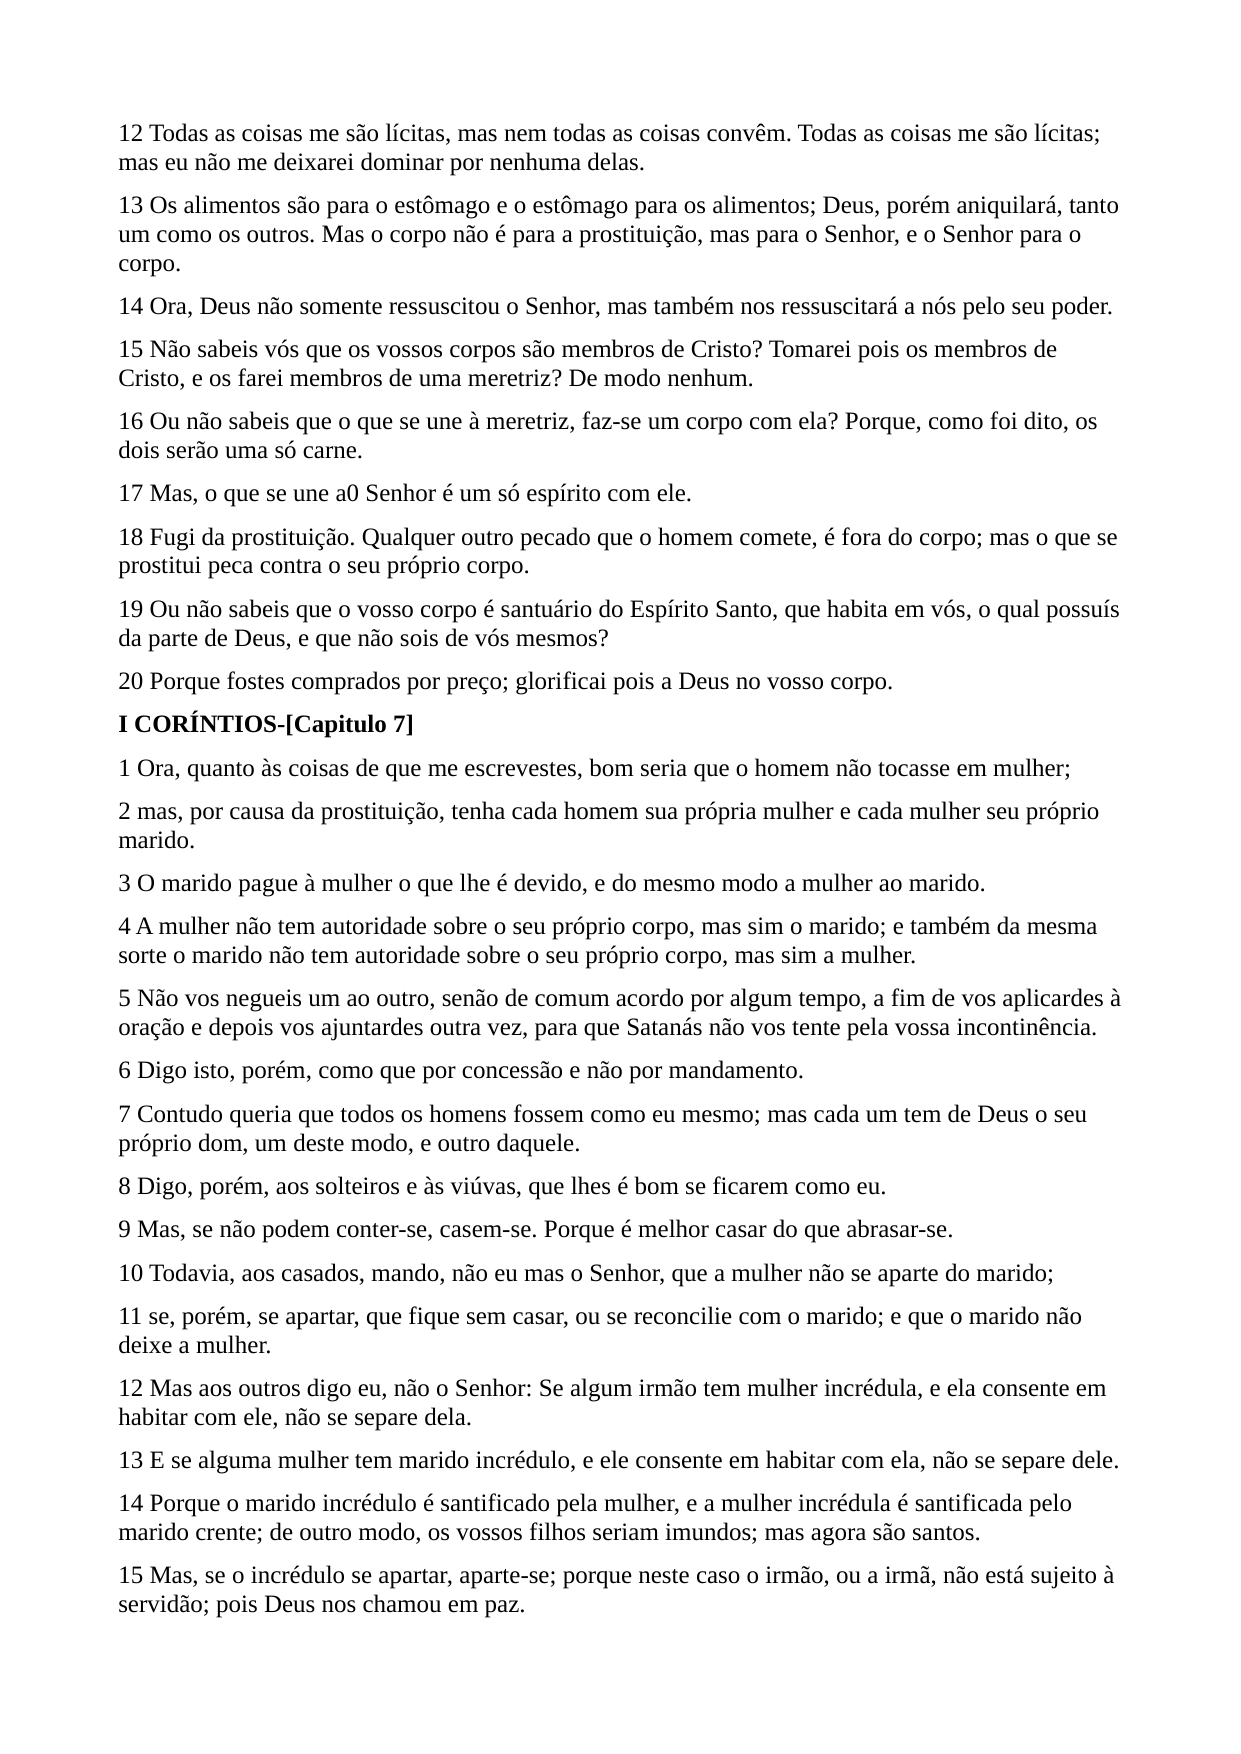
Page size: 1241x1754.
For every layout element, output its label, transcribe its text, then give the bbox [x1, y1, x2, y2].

text 9 Mas, se não podem conter-se, casem-se. Porque é melhor casar do que abrasar-se. [118, 1214, 1122, 1243]
text 15 Mas, se o incrédulo se apartar, aparte-se; porque neste caso o irmão, ou a irmã, não está sujeito à servidão; pois Deus nos chamou em paz. [118, 1561, 1122, 1618]
text 12 Todas as coisas me são lícitas, mas nem todas as coisas convêm. Todas as coisas me são lícitas; mas eu não me deixarei dominar por nenhuma delas. [118, 118, 1122, 176]
text 15 Não sabeis vós que os vossos corpos são membros de Cristo? Tomarei pois os membros de Cristo, e os farei membros de uma meretriz? De modo nenhum. [118, 334, 1122, 392]
text 10 Todavia, aos casados, mando, não eu mas o Senhor, que a mulher não se aparte do marido; [118, 1258, 1122, 1286]
text 17 Mas, o que se une a0 Senhor é um só espírito com ele. [118, 478, 1122, 507]
text 19 Ou não sabeis que o vosso corpo é santuário do Espírito Santo, que habita em vós, o qual possuís da parte de Deus, e que não sois de vós mesmos? [118, 594, 1122, 651]
text 1 Ora, quanto às coisas de que me escrevestes, bom seria que o homem não tocasse em mulher; [118, 753, 1122, 781]
text 5 Não vos negueis um ao outro, senão de comum acordo por algum tempo, a fim de vos aplicardes à oração e depois vos ajuntardes outra vez, para que Satanás não vos tente pela vossa incontinência. [118, 983, 1122, 1041]
text 14 Porque o marido incrédulo é santificado pela mulher, e a mulher incrédula é santificada pelo marido crente; de outro modo, os vossos filhos seriam imundos; mas agora são santos. [118, 1488, 1122, 1546]
text 13 E se alguma mulher tem marido incrédulo, e ele consente em habitar com ela, não se separe dele. [118, 1445, 1122, 1474]
text 3 O marido pague à mulher o que lhe é devido, e do mesmo modo a mulher ao marido. [118, 868, 1122, 897]
text 6 Digo isto, porém, como que por concessão e não por mandamento. [118, 1056, 1122, 1084]
text I CORÍNTIOS-[Capitulo 7] [118, 709, 1122, 738]
text 11 se, porém, se apartar, que fique sem casar, ou se reconcilie com o marido; e que o marido não deixe a mulher. [118, 1301, 1122, 1358]
text 2 mas, por causa da prostituição, tenha cada homem sua própria mulher e cada mulher seu próprio marido. [118, 796, 1122, 853]
text 16 Ou não sabeis que o que se une à meretriz, faz-se um corpo com ela? Porque, como foi dito, os dois serão uma só carne. [118, 406, 1122, 464]
text 4 A mulher não tem autoridade sobre o seu próprio corpo, mas sim o marido; e também da mesma sorte o marido não tem autoridade sobre o seu próprio corpo, mas sim a mulher. [118, 911, 1122, 969]
text 12 Mas aos outros digo eu, não o Senhor: Se algum irmão tem mulher incrédula, e ela consente em habitar com ele, não se separe dela. [118, 1373, 1122, 1431]
text 20 Porque fostes comprados por preço; glorificai pois a Deus no vosso corpo. [118, 666, 1122, 695]
text 8 Digo, porém, aos solteiros e às viúvas, que lhes é bom se ficarem como eu. [118, 1171, 1122, 1200]
text 7 Contudo queria que todos os homens fossem como eu mesmo; mas cada um tem de Deus o seu próprio dom, um deste modo, e outro daquele. [118, 1099, 1122, 1156]
text 14 Ora, Deus não somente ressuscitou o Senhor, mas também nos ressuscitará a nós pelo seu poder. [118, 291, 1122, 320]
text 18 Fugi da prostituição. Qualquer outro pecado que o homem comete, é fora do corpo; mas o que se prostitui peca contra o seu próprio corpo. [118, 522, 1122, 579]
text 13 Os alimentos são para o estômago e o estômago para os alimentos; Deus, porém aniquilará, tanto um como os outros. Mas o corpo não é para a prostituição, mas para o Senhor, e o Senhor para o corpo. [118, 190, 1122, 276]
